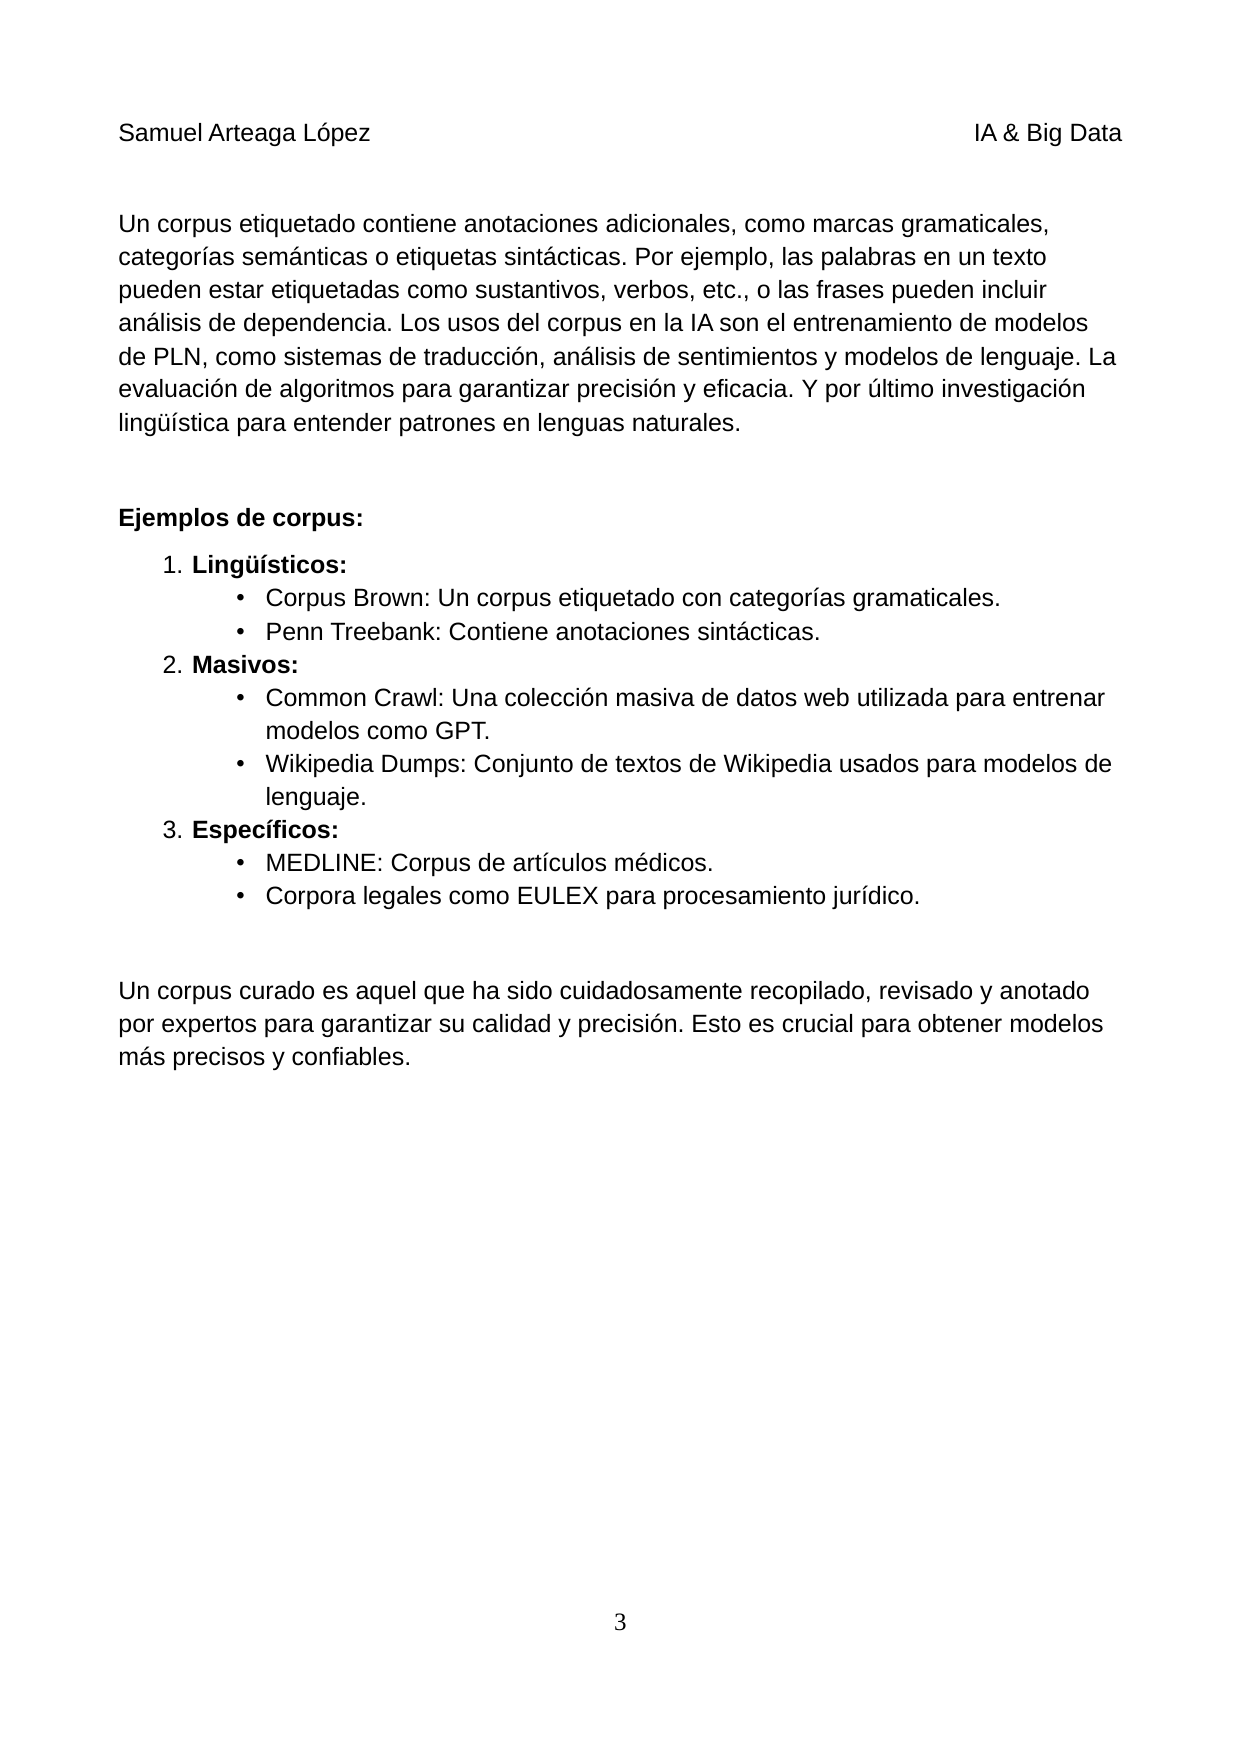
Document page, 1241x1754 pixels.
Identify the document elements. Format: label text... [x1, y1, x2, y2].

text Ejemplos de corpus: [118, 503, 1122, 531]
list Específicos: [162, 815, 1122, 844]
list Corpora legales como EULEX para procesamiento jurídico. [236, 881, 1122, 910]
list Corpus Brown: Un corpus etiquetado con categorías gramaticales. [236, 583, 1122, 612]
list Penn Treebank: Contiene anotaciones sintácticas. [236, 616, 1122, 645]
list MEDLINE: Corpus de artículos médicos. [236, 848, 1122, 877]
text Un corpus curado es aquel que ha sido cuidadosamente recopilado, revisado y anotado por expertos para garantizar su calidad y precisión. Esto es crucial para obtener modelos más precisos y confiables. [118, 976, 1122, 1071]
list Wikipedia Dumps: Conjunto de textos de Wikipedia usados para modelos de lenguaje. [236, 749, 1122, 811]
list Lingüísticos: [162, 550, 1122, 579]
text Un corpus etiquetado contiene anotaciones adicionales, como marcas gramaticales, categorías semánticas o etiquetas sintácticas. Por ejemplo, las palabras en un texto pueden estar etiquetadas como sustantivos, verbos, etc., o las frases pueden incluir análisis de dependencia. Los usos del corpus en la IA son el entrenamiento de modelos de PLN, como sistemas de traducción, análisis de sentimientos y modelos de lenguaje. La evaluación de algoritmos para garantizar precisión y eficacia. Y por último investigación lingüística para entender patrones en lenguas naturales. [118, 176, 1122, 436]
list Masivos: [162, 649, 1122, 678]
list Common Crawl: Una colección masiva de datos web utilizada para entrenar modelos como GPT. [236, 683, 1122, 744]
